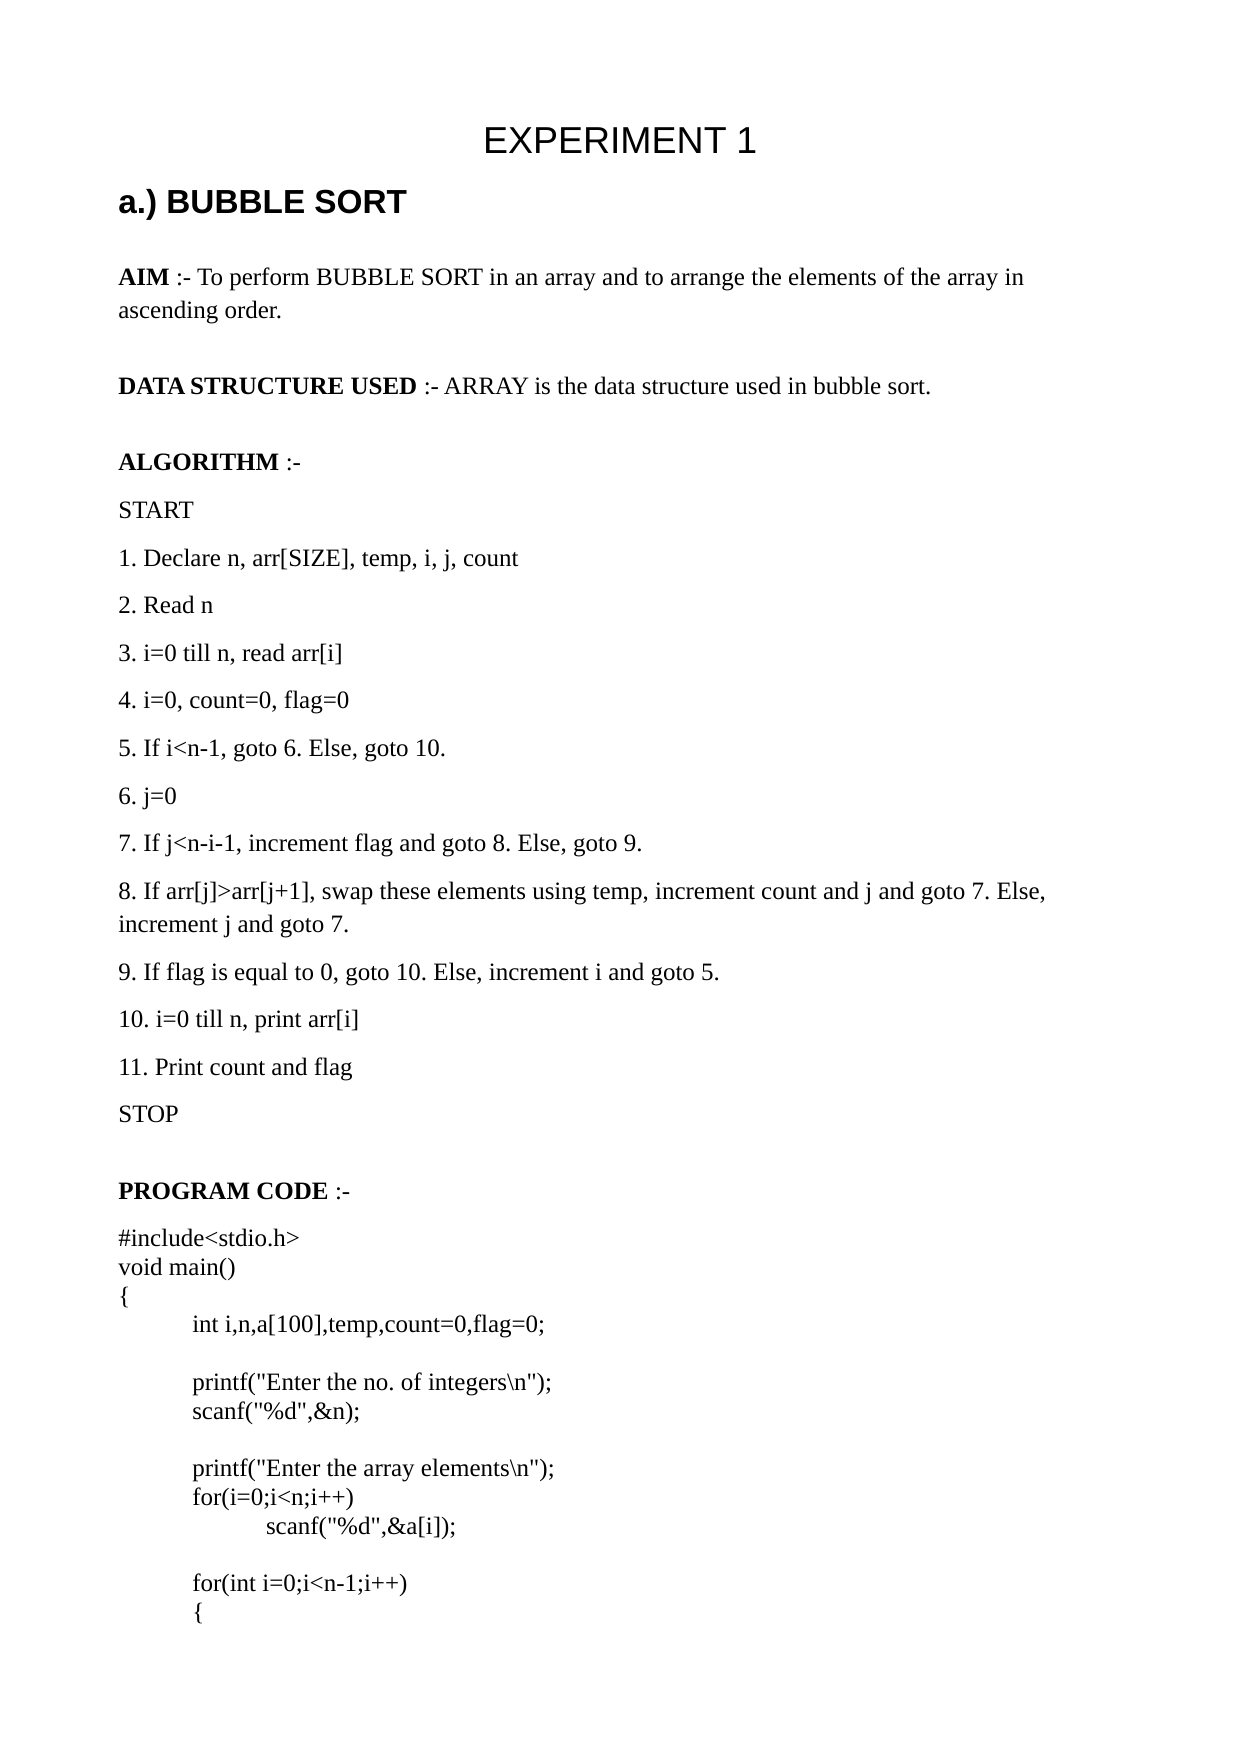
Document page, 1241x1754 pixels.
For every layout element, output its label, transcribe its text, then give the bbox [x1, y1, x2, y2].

text PROGRAM CODE :- [118, 1176, 1122, 1204]
text { [118, 1597, 1122, 1626]
text { [118, 1281, 1122, 1309]
text 11. Print count and flag [118, 1052, 1122, 1081]
text ALGORITHM :- [118, 447, 1122, 476]
text 6. j=0 [118, 781, 1122, 809]
text 10. i=0 till n, print arr[i] [118, 1004, 1122, 1033]
text 5. If i<n-1, goto 6. Else, goto 10. [118, 733, 1122, 762]
subtitle EXPERIMENT 1 [118, 118, 1122, 161]
text scanf("%d",&n); [118, 1396, 1122, 1424]
text scanf("%d",&a[i]); [118, 1511, 1122, 1539]
text 8. If arr[j]>arr[j+1], swap these elements using temp, increment count and j and goto 7. Else, increment j and goto 7. [118, 876, 1122, 938]
text for(int i=0;i<n-1;i++) [118, 1568, 1122, 1597]
text printf("Enter the array elements\n"); [118, 1453, 1122, 1482]
text 9. If flag is equal to 0, goto 10. Else, increment i and goto 5. [118, 957, 1122, 985]
text 1. Declare n, arr[SIZE], temp, i, j, count [118, 543, 1122, 571]
text DATA STRUCTURE USED :- ARRAY is the data structure used in bubble sort. [118, 371, 1122, 400]
text 4. i=0, count=0, flag=0 [118, 686, 1122, 714]
text 3. i=0 till n, read arr[i] [118, 638, 1122, 667]
subtitle a.) BUBBLE SORT [118, 182, 1122, 221]
text int i,n,a[100],temp,count=0,flag=0; [118, 1309, 1122, 1338]
text START [118, 495, 1122, 524]
text STOP [118, 1099, 1122, 1128]
text for(i=0;i<n;i++) [118, 1482, 1122, 1511]
text 7. If j<n-i-1, increment flag and goto 8. Else, goto 9. [118, 828, 1122, 857]
text 2. Read n [118, 590, 1122, 619]
text void main() [118, 1252, 1122, 1281]
text printf("Enter the no. of integers\n"); [118, 1367, 1122, 1396]
text AIM :- To perform BUBBLE SORT in an array and to arrange the elements of the array in ascending order. [118, 262, 1122, 323]
text #include<stdio.h> [118, 1223, 1122, 1252]
